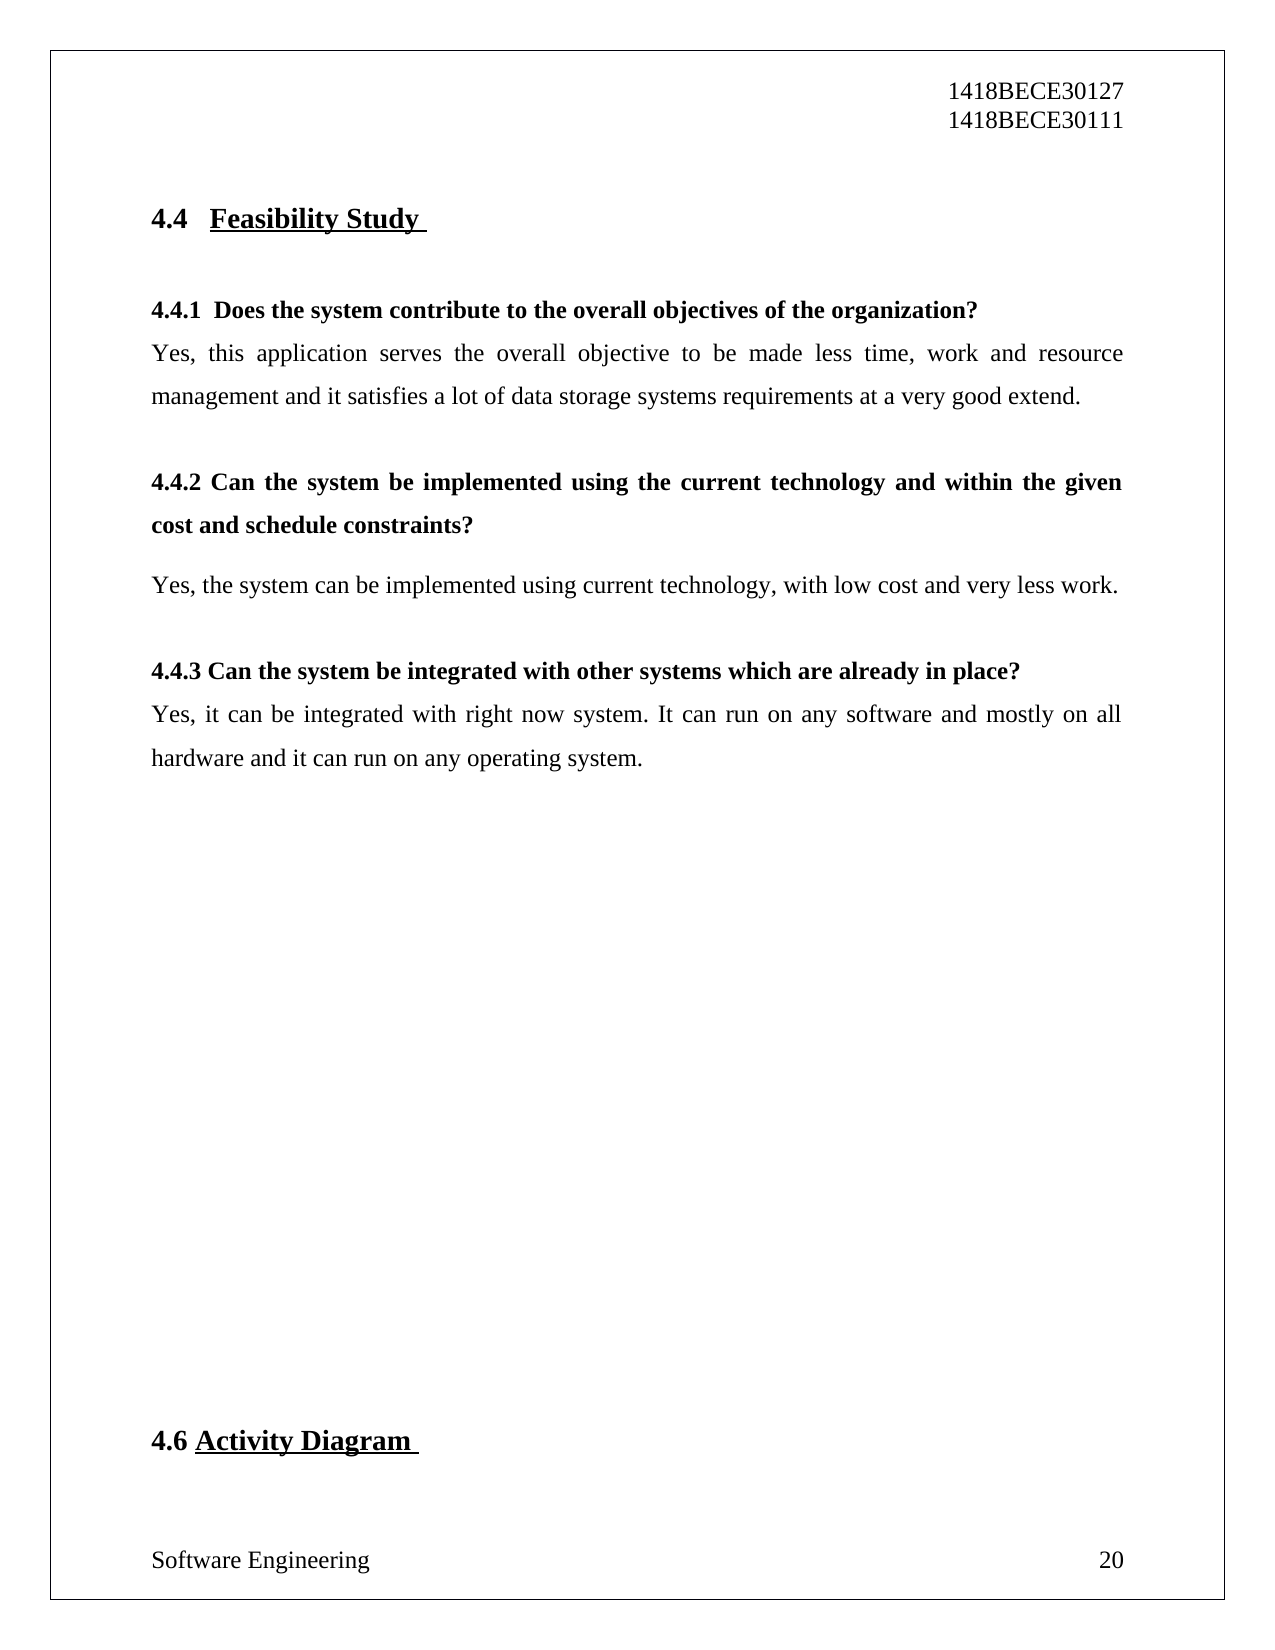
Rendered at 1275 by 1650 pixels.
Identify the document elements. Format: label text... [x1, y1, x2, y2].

list 4.4.2 Can the system be implemented using the current technology and within the given cost and schedule constraints? [151, 467, 1124, 539]
text 4.4.3 Can the system be integrated with other systems which are already in place? [151, 656, 1124, 685]
text Yes, this application serves the overall objective to be made less time, work and resource management and it satisfies a lot of data storage systems requirements at a very good extend. [151, 338, 1124, 410]
text 4.4.1 Does the system contribute to the overall objectives of the organization? [151, 295, 1124, 323]
text 4.6 Activity Diagram [151, 1423, 1124, 1457]
text Yes, the system can be implemented using current technology, with low cost and very less work. [151, 570, 1124, 599]
text 4.4 Feasibility Study [151, 201, 1124, 235]
text Yes, it can be integrated with right now system. It can run on any software and mostly on all hardware and it can run on any operating system. [151, 699, 1124, 771]
